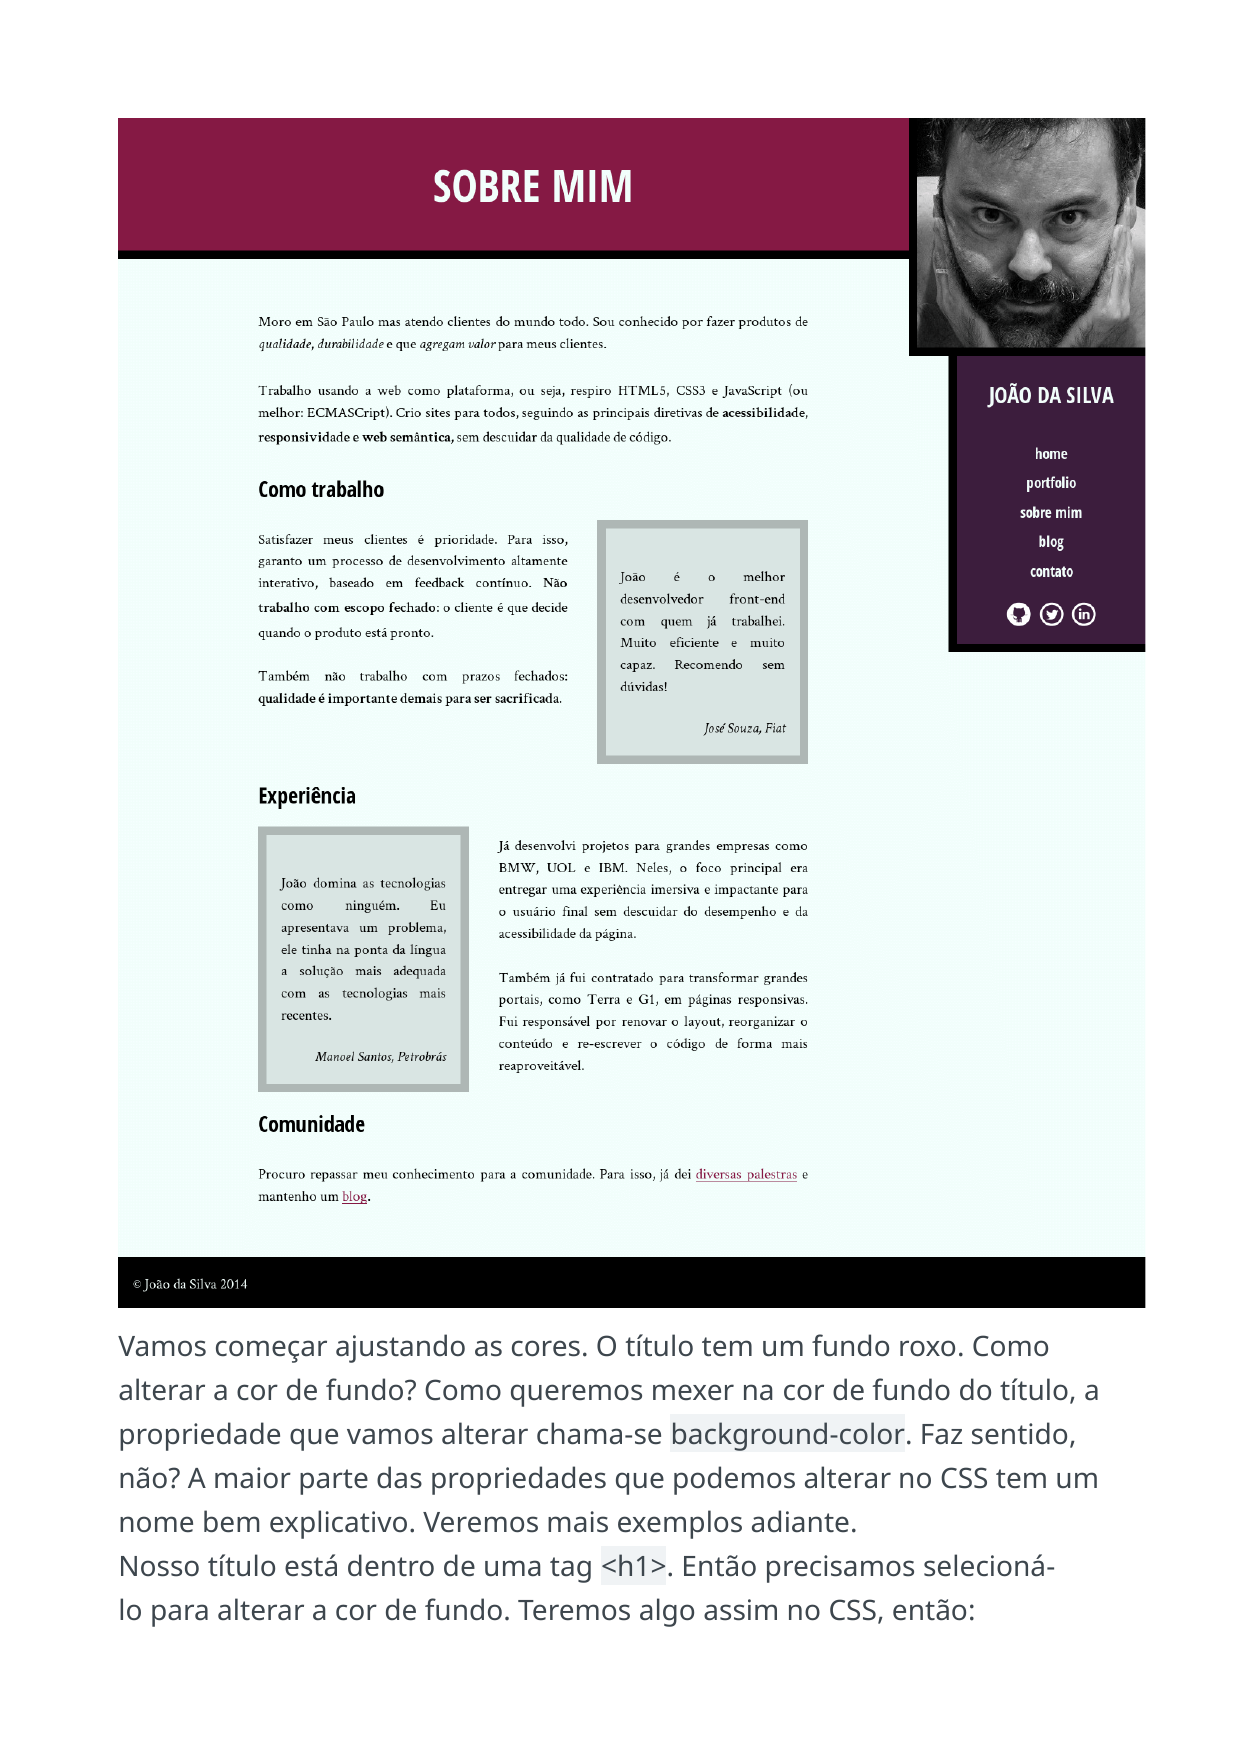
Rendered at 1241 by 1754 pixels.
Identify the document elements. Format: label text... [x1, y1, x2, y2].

picture [118, 118, 1146, 1308]
text Vamos começar ajustando as cores. O título tem um fundo roxo. Como alterar a cor de fundo? Como queremos mexer na cor de fundo do título, a propriedade que vamos alterar chama-se background-color. Faz sentido, não? A maior parte das propriedades que podemos alterar no CSS tem um nome bem explicativo. Veremos mais exemplos adiante. [118, 1326, 1122, 1541]
text Nosso título está dentro de uma tag <h1>. Então precisamos selecioná-lo para alterar a cor de fundo. Teremos algo assim no CSS, então: [118, 1546, 1122, 1629]
